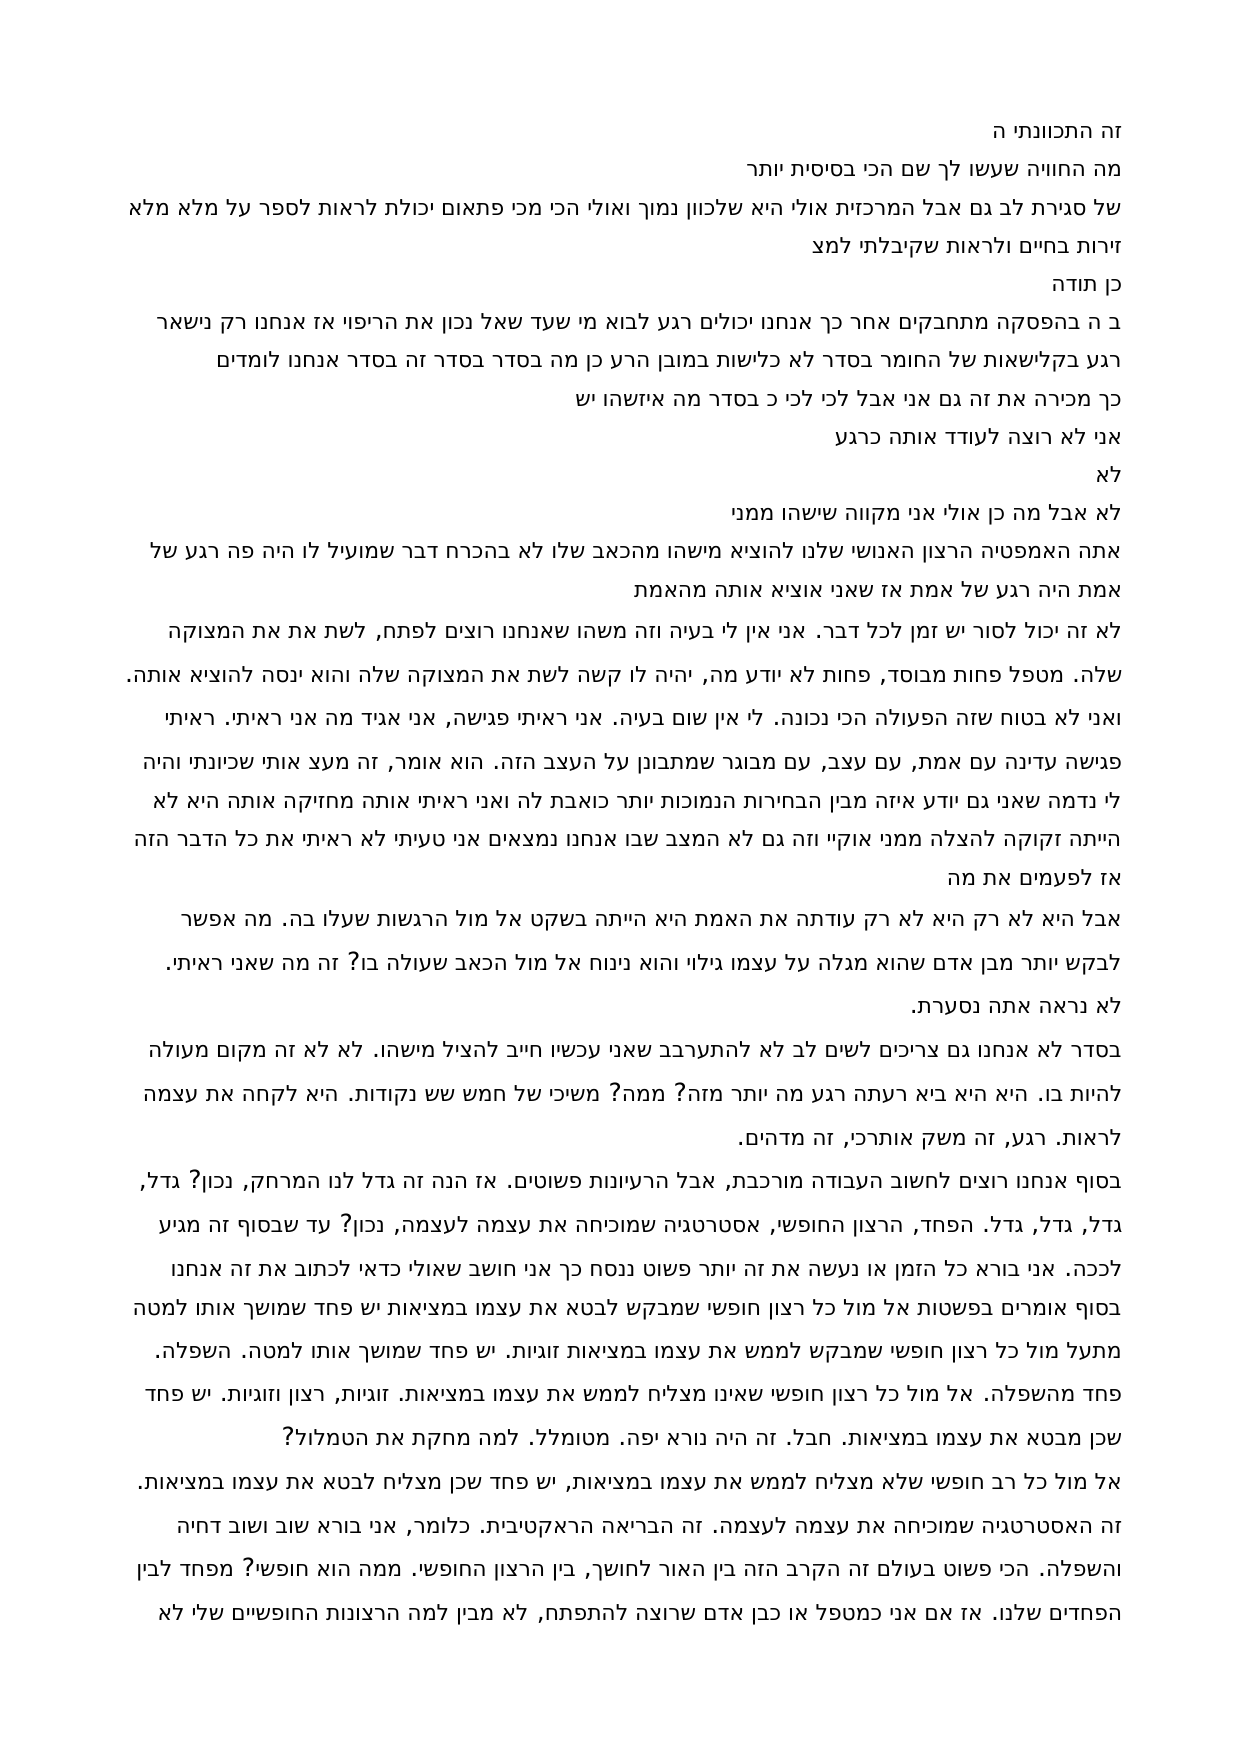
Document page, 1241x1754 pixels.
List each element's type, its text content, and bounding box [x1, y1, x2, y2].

text אני לא רוצה לעודד אותה כרגע [118, 424, 1122, 449]
text לא אבל מה כן אולי אני מקווה שישהו ממני [118, 500, 1122, 526]
text כן תודה [118, 271, 1122, 297]
text ב ה בהפסקה מתחבקים אחר כך אנחנו יכולים רגע לבוא מי שעד שאל נכון את הריפוי אז אנחנו רק נישאר רגע בקלישאות של החומר בסדר לא כלישות במובן הרע כן מה בסדר בסדר זה בסדר אנחנו לומדים [118, 309, 1122, 373]
text זה התכוונתי ה [118, 118, 1122, 144]
text לא זה יכול לסור יש זמן לכל דבר. אני אין לי בעיה וזה משהו שאנחנו רוצים לפתח, לשת את את המצוקה שלה. מטפל פחות מבוסד, פחות לא יודע מה, יהיה לו קשה לשת את המצוקה שלה והוא ינסה להוציא אותה. ואני לא בטוח שזה הפעולה הכי נכונה. לי אין שום בעיה. אני ראיתי פגישה, אני אגיד מה אני ראיתי. ראיתי פגישה עדינה עם אמת, עם עצב, עם מבוגר שמתבונן על העצב הזה. הוא אומר, זה מעצ אותי שכיונתי והיה לי נדמה שאני גם יודע איזה מבין הבחירות הנמוכות יותר כואבת לה ואני ראיתי אותה מחזיקה אותה היא לא הייתה זקוקה להצלה ממני אוקיי וזה גם לא המצב שבו אנחנו נמצאים אני טעיתי לא ראיתי את כל הדבר הזה אז לפעמים את מה [118, 615, 1122, 890]
text מה החוויה שעשו לך שם הכי בסיסית יותר [118, 156, 1122, 182]
text לא נראה אתה נסערת. [118, 990, 1122, 1019]
text בסוף אנחנו רוצים לחשוב העבודה מורכבת, אבל הרעיונות פשוטים. אז הנה זה גדל לנו המרחק, נכון? גדל, גדל, גדל, גדל. הפחד, הרצון החופשי, אסטרטגיה שמוכיחה את עצמה לעצמה, נכון? עד שבסוף זה מגיע לככה. אני בורא כל הזמן או נעשה את זה יותר פשוט ננסח כך אני חושב שאולי כדאי לכתוב את זה אנחנו בסוף אומרים בפשטות אל מול כל רצון חופשי שמבקש לבטא את עצמו במציאות יש פחד שמושך אותו למטה מתעל מול כל רצון חופשי שמבקש לממש את עצמו במציאות זוגיות. יש פחד שמושך אותו למטה. השפלה. פחד מהשפלה. אל מול כל רצון חופשי שאינו מצליח לממש את עצמו במציאות. זוגיות, רצון וזוגיות. יש פחד שכן מבטא את עצמו במציאות. חבל. זה היה נורא יפה. מטומלל. למה מחקת את הטמלול? [118, 1165, 1122, 1452]
text בסדר לא אנחנו גם צריכים לשים לב לא להתערבב שאני עכשיו חייב להציל מישהו. לא לא זה מקום מעולה להיות בו. היא היא ביא רעתה רגע מה יותר מזה? ממה? משיכי של חמש שש נקודות. היא לקחה את עצמה לראות. רגע, זה משק אותרכי, זה מדהים. [118, 1034, 1122, 1151]
text כך מכירה את זה גם אני אבל לכי לכי כ בסדר מה איזשהו יש [118, 386, 1122, 411]
text לא [118, 462, 1122, 488]
text אתה האמפטיה הרצון האנושי שלנו להוציא מישהו מהכאב שלו לא בהכרח דבר שמועיל לו היה פה רגע של אמת היה רגע של אמת אז שאני אוציא אותה מהאמת [118, 539, 1122, 602]
text של סגירת לב גם אבל המרכזית אולי היא שלכוון נמוך ואולי הכי מכי פתאום יכולת לראות לספר על מלא מלא זירות בחיים ולראות שקיבלתי למצ [118, 194, 1122, 258]
text אבל היא לא רק היא לא רק עודתה את האמת היא הייתה בשקט אל מול הרגשות שעלו בה. מה אפשר לבקש יותר מבן אדם שהוא מגלה על עצמו גילוי והוא נינוח אל מול הכאב שעולה בו? זה מה שאני ראיתי. [118, 903, 1122, 976]
text אל מול כל רב חופשי שלא מצליח לממש את עצמו במציאות, יש פחד שכן מצליח לבטא את עצמו במציאות. זה האסטרטגיה שמוכיחה את עצמה לעצמה. זה הבריאה הראקטיבית. כלומר, אני בורא שוב ושוב דחיה והשפלה. הכי פשוט בעולם זה הקרב הזה בין האור לחושך, בין הרצון החופשי. ממה הוא חופשי? מפחד לבין הפחדים שלנו. אז אם אני כמטפל או כבן אדם שרוצה להתפתח, לא מבין למה הרצונות החופשיים שלי לא [118, 1466, 1122, 1627]
